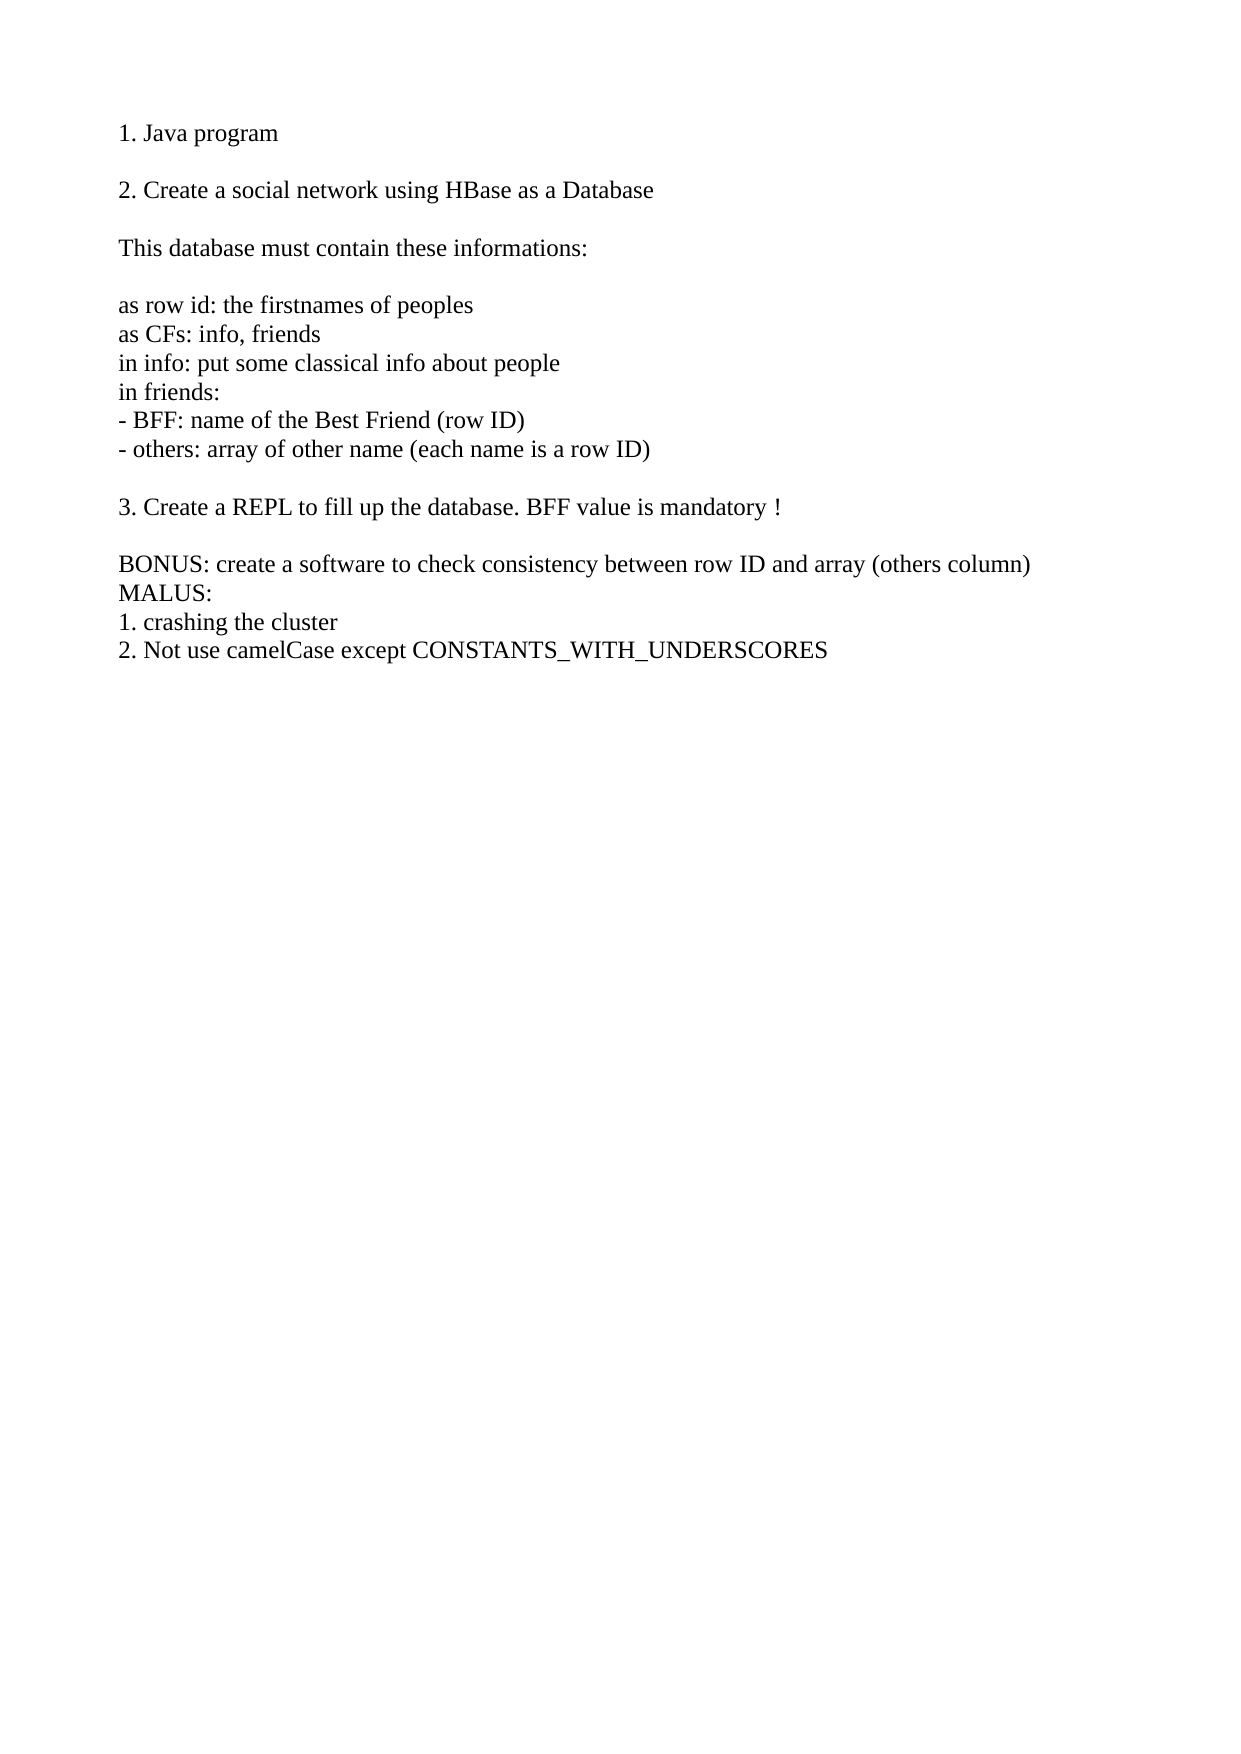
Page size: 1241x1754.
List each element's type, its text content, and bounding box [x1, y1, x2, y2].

text MALUS: [118, 578, 1122, 607]
text in info: put some classical info about people [118, 348, 1122, 377]
text as CFs: info, friends [118, 319, 1122, 348]
text as row id: the firstnames of peoples [118, 291, 1122, 319]
text - others: array of other name (each name is a row ID) [118, 434, 1122, 463]
text in friends: [118, 377, 1122, 406]
text This database must contain these informations: [118, 233, 1122, 262]
text 2. Not use camelCase except CONSTANTS_WITH_UNDERSCORES [118, 636, 1122, 664]
text - BFF: name of the Best Friend (row ID) [118, 406, 1122, 434]
text 3. Create a REPL to fill up the database. BFF value is mandatory ! [118, 492, 1122, 521]
text BONUS: create a software to check consistency between row ID and array (others column) [118, 549, 1122, 578]
text 2. Create a social network using HBase as a Database [118, 176, 1122, 204]
text 1. crashing the cluster [118, 607, 1122, 636]
text 1. Java program [118, 118, 1122, 147]
